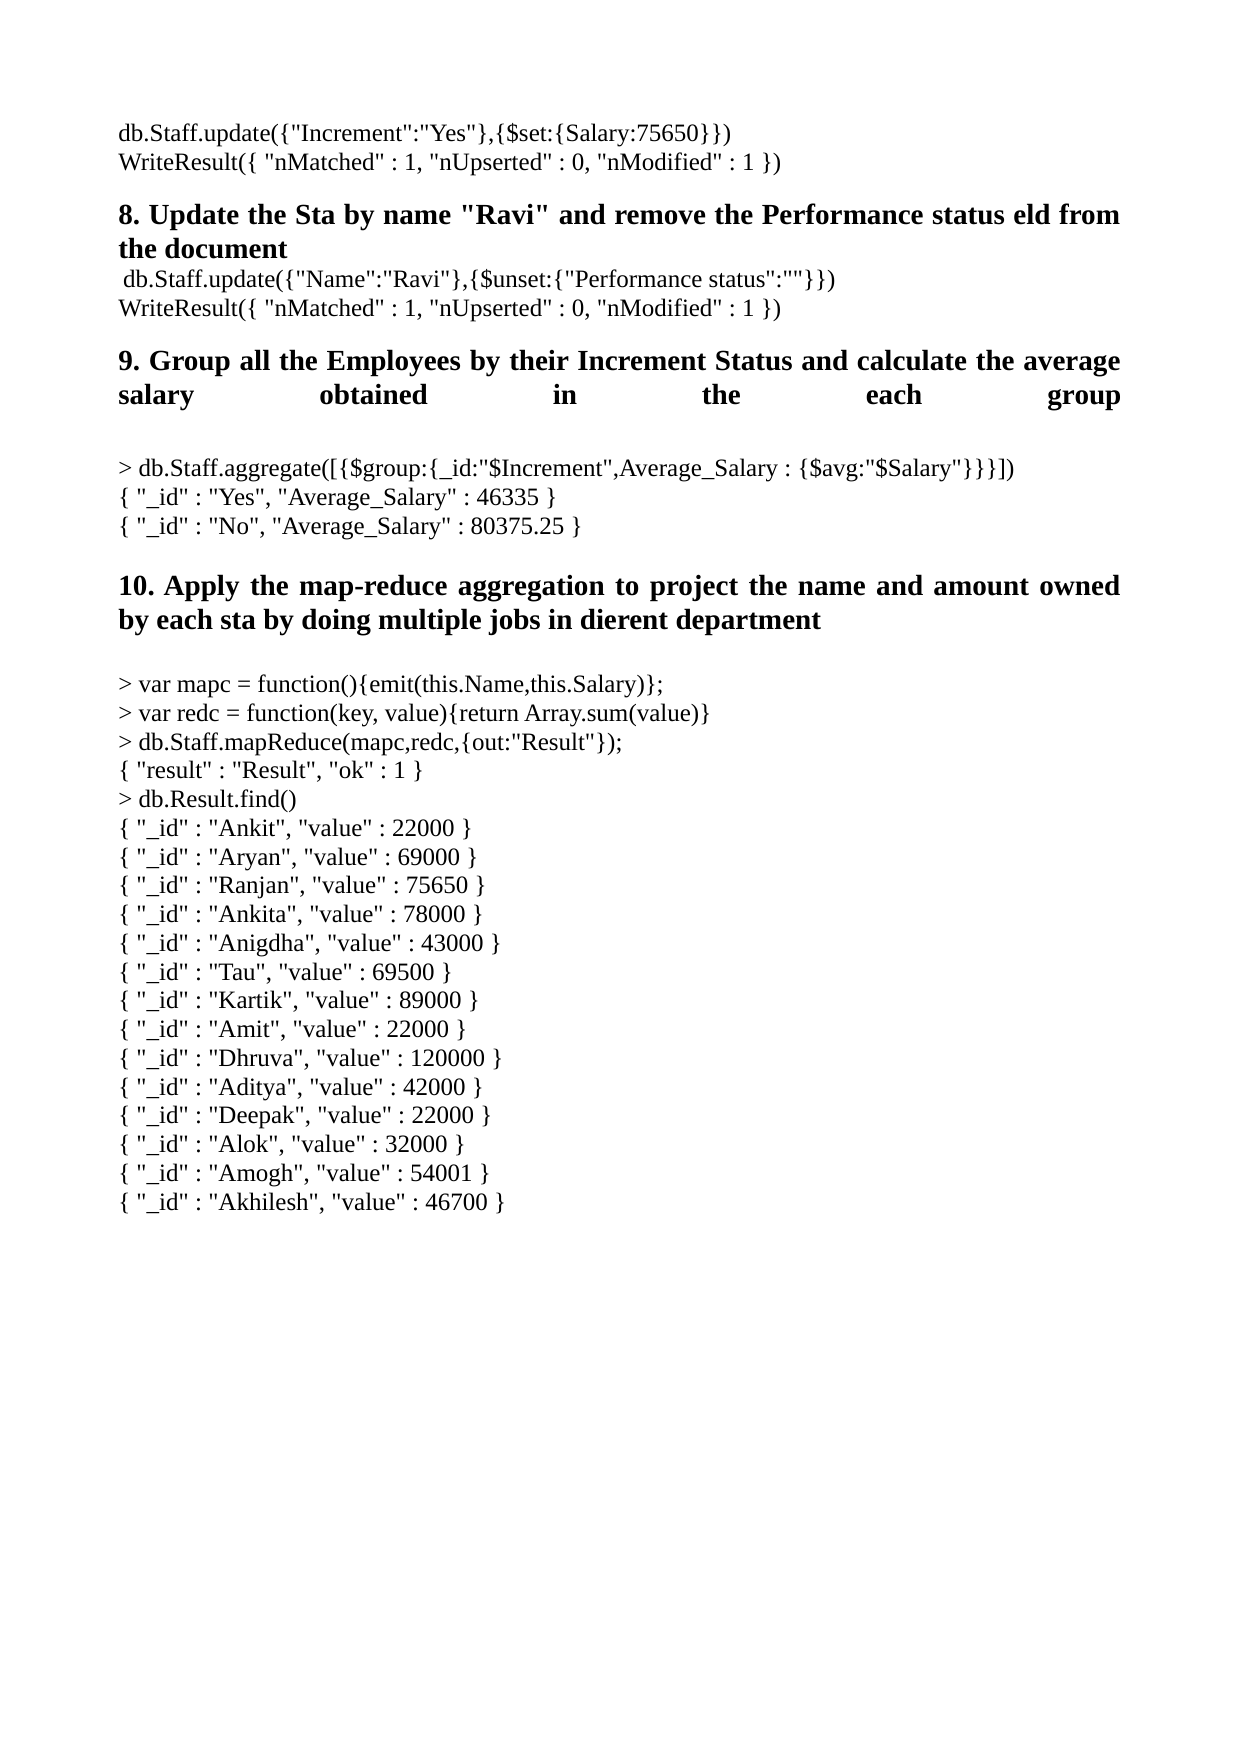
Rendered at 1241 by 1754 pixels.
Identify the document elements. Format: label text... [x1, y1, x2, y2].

text > db.Staff.aggregate([{$group:{_id:"$Increment",Average_Salary : {$avg:"$Salary"}}}]) [118, 453, 1122, 482]
text WriteResult({ "nMatched" : 1, "nUpserted" : 0, "nModified" : 1 }) [118, 293, 1122, 322]
text { "_id" : "Alok", "value" : 32000 } [118, 1129, 1122, 1158]
text { "result" : "Result", "ok" : 1 } [118, 755, 1122, 784]
text db.Staff.update({"Increment":"Yes"},{$set:{Salary:75650}}) [118, 118, 1122, 147]
text db.Staff.update({"Name":"Ravi"},{$unset:{"Performance status":""}}) [118, 264, 1122, 293]
text { "_id" : "Kartik", "value" : 89000 } [118, 985, 1122, 1014]
text { "_id" : "Anigdha", "value" : 43000 } [118, 928, 1122, 957]
text WriteResult({ "nMatched" : 1, "nUpserted" : 0, "nModified" : 1 }) [118, 147, 1122, 176]
text { "_id" : "Yes", "Average_Salary" : 46335 } [118, 482, 1122, 511]
text { "_id" : "Deepak", "value" : 22000 } [118, 1100, 1122, 1129]
text 9. Group all the Employees by their Increment Status and calculate the average salary obtained in the each group [118, 343, 1122, 432]
text { "_id" : "Akhilesh", "value" : 46700 } [118, 1187, 1122, 1215]
text 8. Update the Sta by name "Ravi" and remove the Performance status eld from the document [118, 197, 1122, 264]
text > var redc = function(key, value){return Array.sum(value)} [118, 698, 1122, 727]
text > db.Result.find() [118, 784, 1122, 813]
text { "_id" : "Amit", "value" : 22000 } [118, 1014, 1122, 1043]
text > db.Staff.mapReduce(mapc,redc,{out:"Result"}); [118, 727, 1122, 755]
text { "_id" : "Tau", "value" : 69500 } [118, 957, 1122, 985]
text { "_id" : "Amogh", "value" : 54001 } [118, 1158, 1122, 1187]
text { "_id" : "Aryan", "value" : 69000 } [118, 842, 1122, 870]
text 10. Apply the map-reduce aggregation to project the name and amount owned by each sta by doing multiple jobs in dierent department [118, 568, 1122, 636]
text { "_id" : "No", "Average_Salary" : 80375.25 } [118, 511, 1122, 540]
text { "_id" : "Ranjan", "value" : 75650 } [118, 870, 1122, 899]
text > var mapc = function(){emit(this.Name,this.Salary)}; [118, 669, 1122, 698]
text { "_id" : "Ankita", "value" : 78000 } [118, 899, 1122, 928]
text { "_id" : "Aditya", "value" : 42000 } [118, 1072, 1122, 1100]
text { "_id" : "Ankit", "value" : 22000 } [118, 813, 1122, 842]
text { "_id" : "Dhruva", "value" : 120000 } [118, 1043, 1122, 1072]
